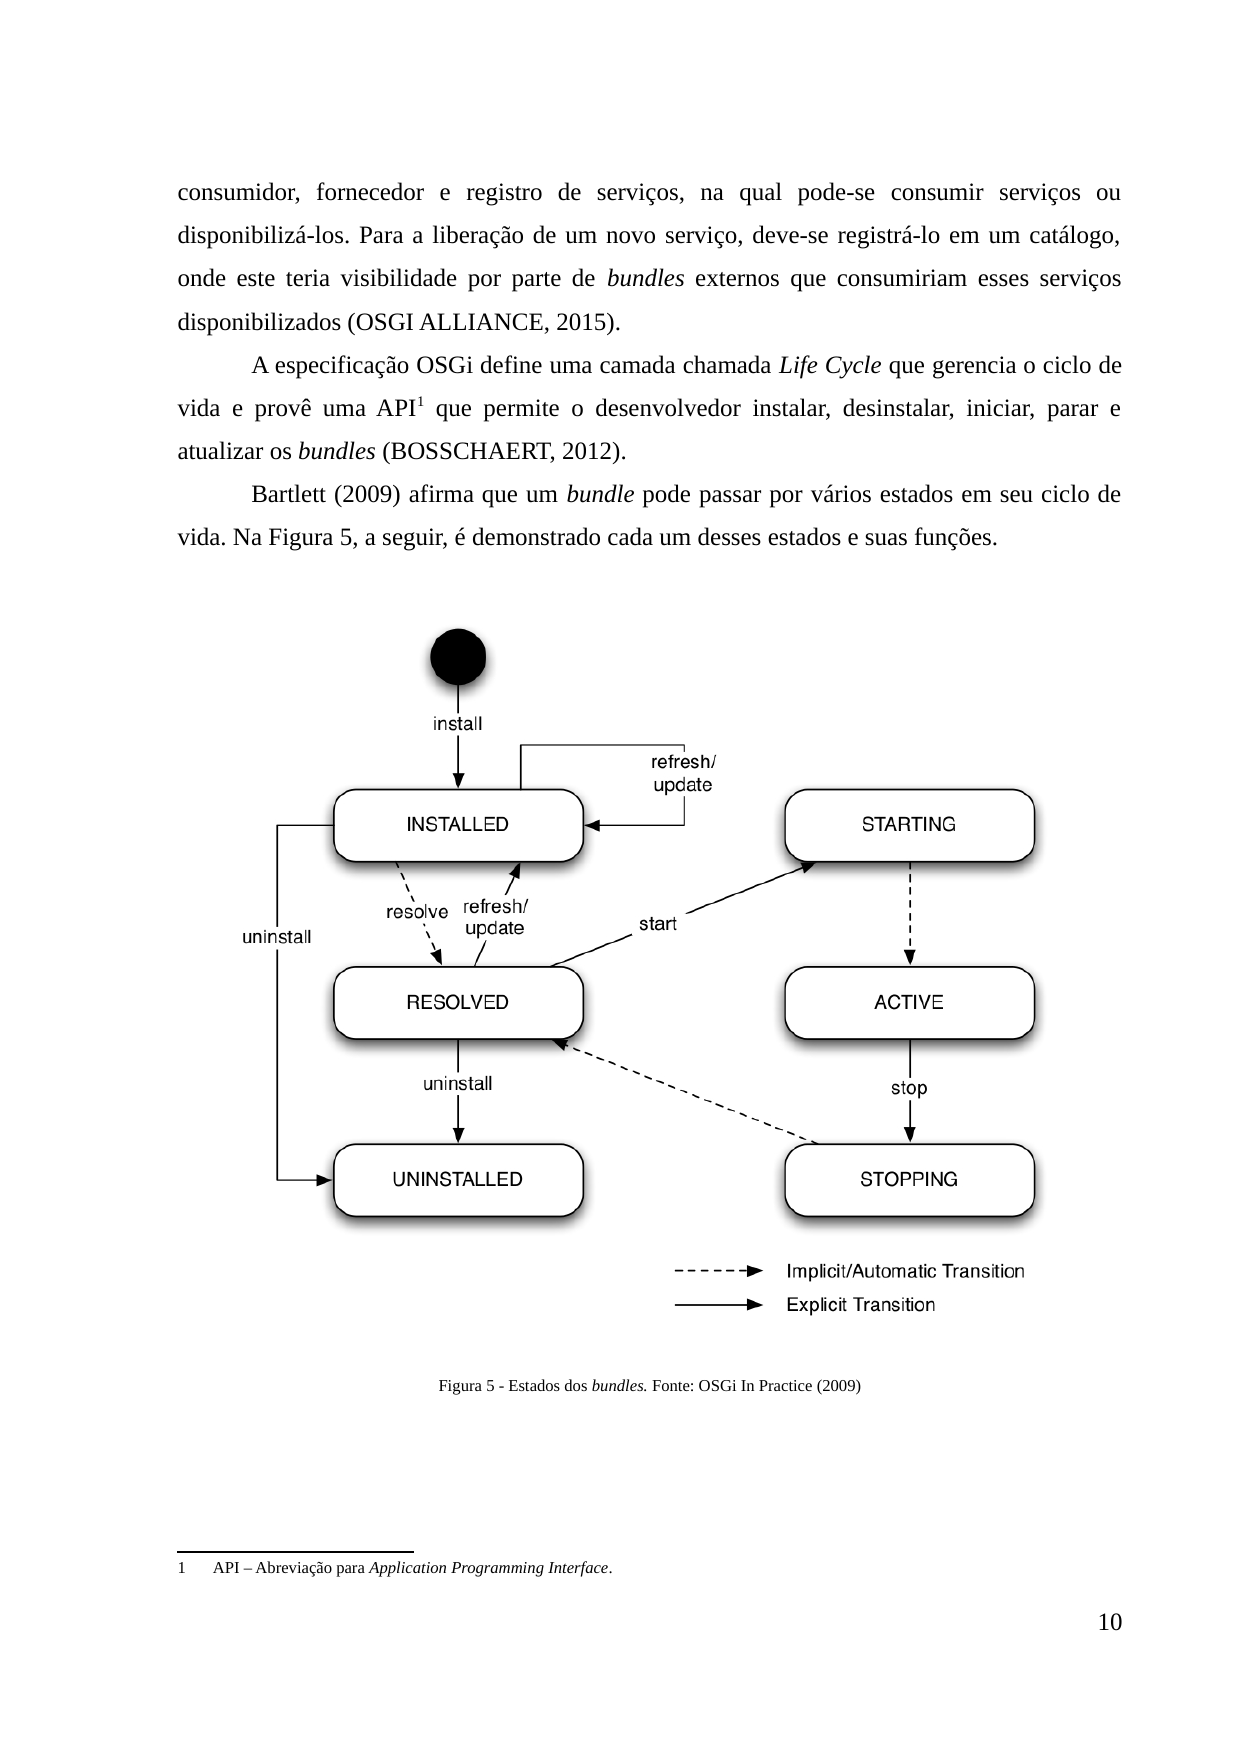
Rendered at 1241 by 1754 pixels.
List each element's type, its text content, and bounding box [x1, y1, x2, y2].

text A especificação OSGi define uma camada chamada Life Cycle que gerencia o ciclo de vida e provê uma API que permite o desenvolvedor instalar, desinstalar, iniciar, parar e atualizar os bundles (BOSSCHAERT, 2012). [177, 350, 1122, 465]
text API – Abreviação para Application Programming Interface. [177, 1558, 1122, 1577]
text consumidor, fornecedor e registro de serviços, na qual pode-se consumir serviços ou disponibilizá-los. Para a liberação de um novo serviço, deve-se registrá-lo em um catálogo, onde este teria visibilidade por parte de bundles externos que consumiriam esses serviços disponibilizados (OSGI ALLIANCE, 2015). [177, 177, 1122, 335]
text Bartlett (2009) afirma que um bundle pode passar por vários estados em seu ciclo de vida. Na Figura 5, a seguir, é demonstrado cada um desses estados e suas funções. [177, 479, 1122, 551]
text Figura 5 - Estados dos bundles. Fonte: OSGi In Practice (2009) [207, 1376, 1092, 1395]
picture [206, 608, 1093, 1376]
